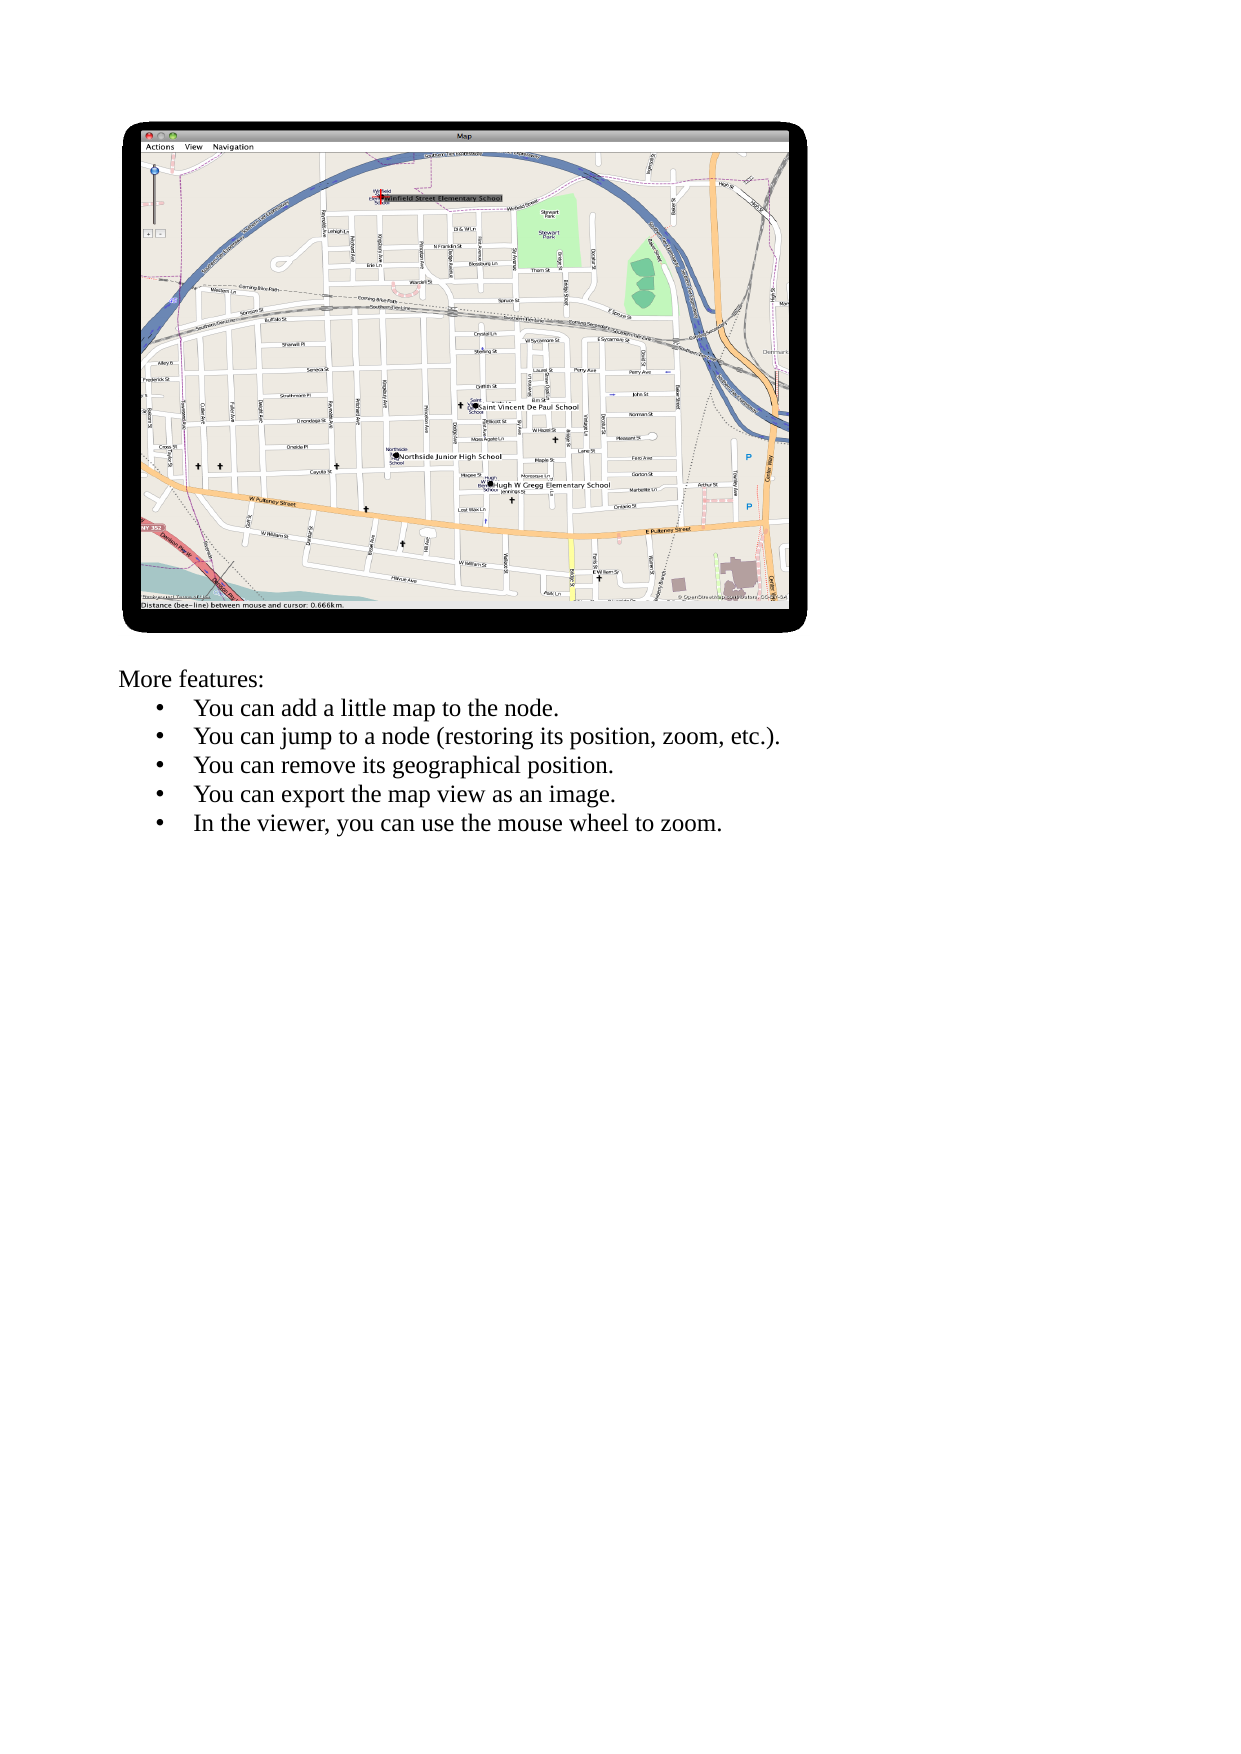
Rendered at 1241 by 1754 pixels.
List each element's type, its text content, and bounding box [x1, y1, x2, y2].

text More features: [118, 664, 1122, 693]
list In the viewer, you can use the mouse wheel to zoom. [156, 808, 1122, 836]
list You can remove its geographical position. [156, 750, 1122, 779]
picture [118, 118, 811, 636]
list You can export the map view as an image. [156, 779, 1122, 808]
list You can add a little map to the node. [156, 693, 1122, 721]
list You can jump to a node (restoring its position, zoom, etc.). [156, 721, 1122, 750]
